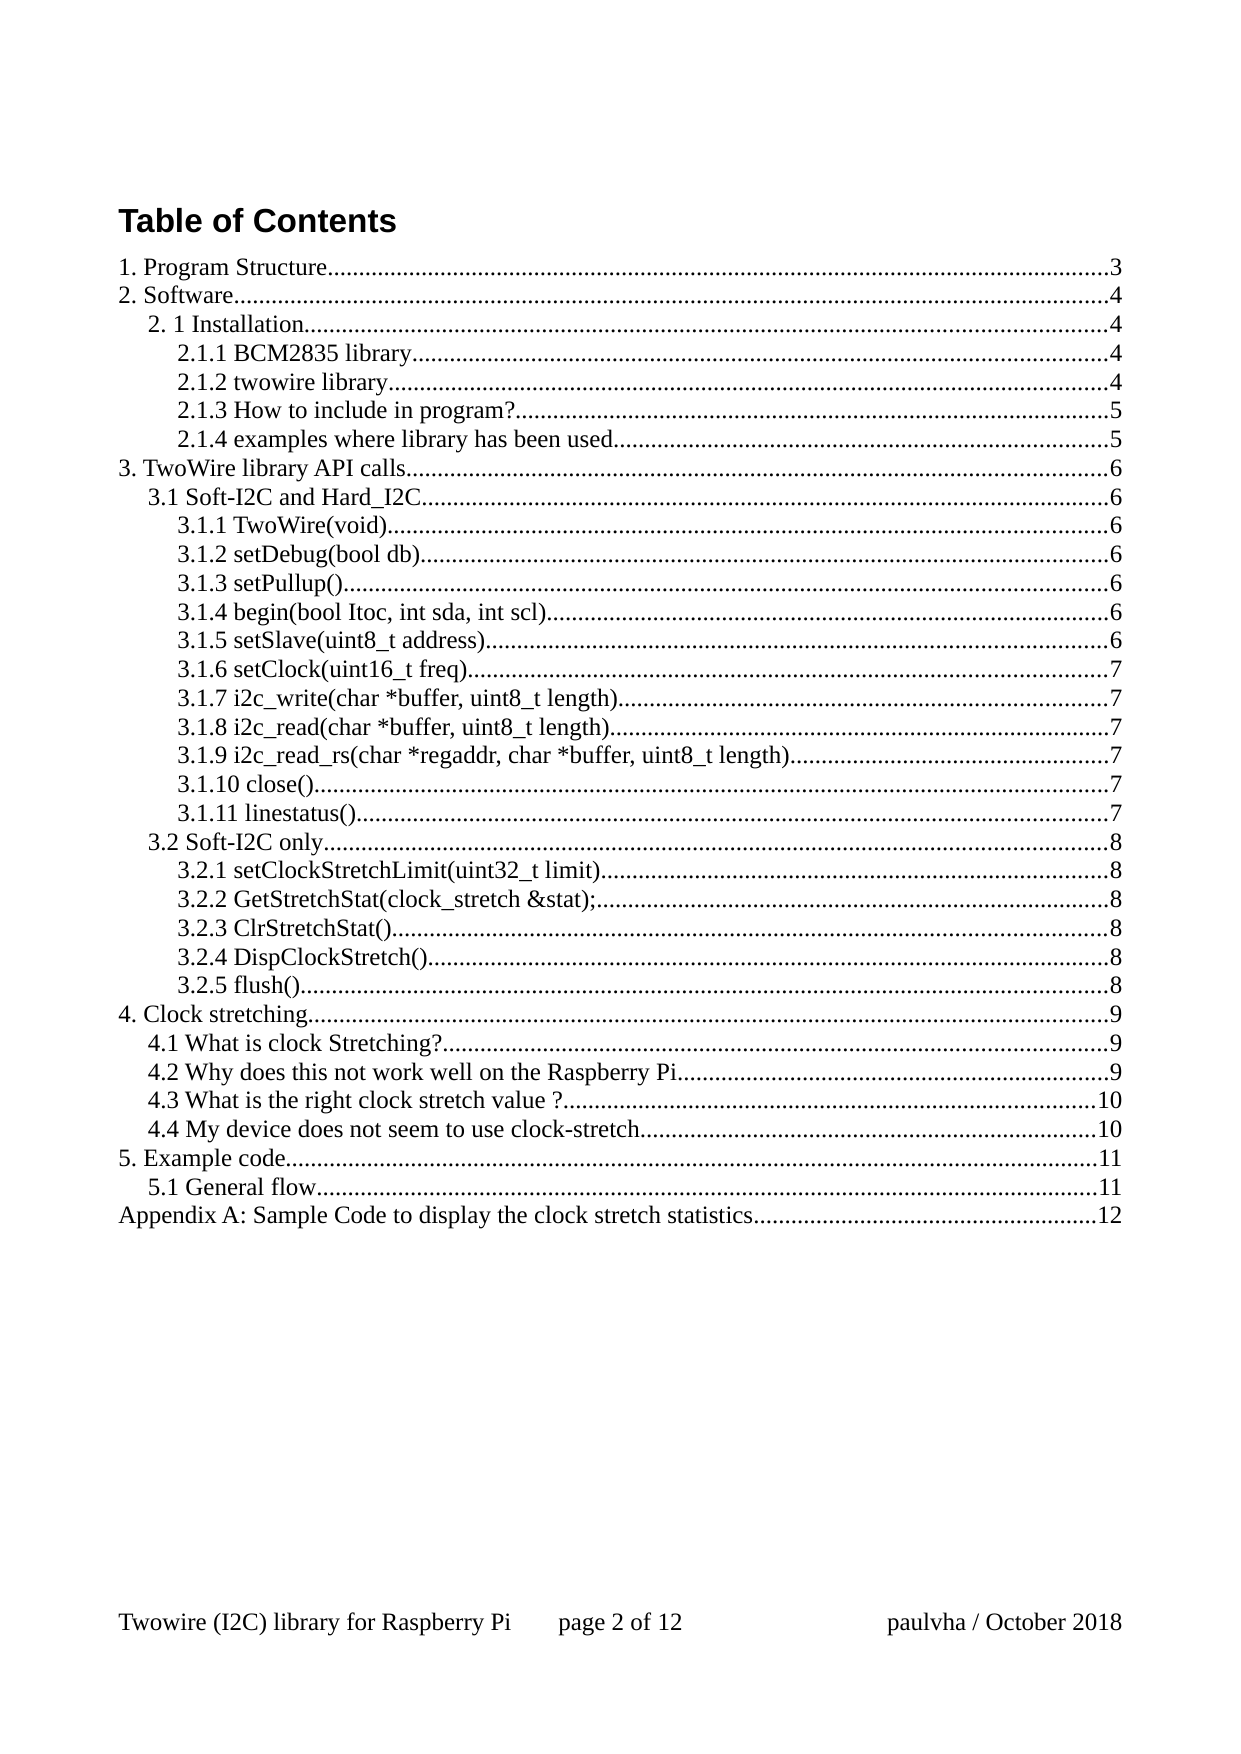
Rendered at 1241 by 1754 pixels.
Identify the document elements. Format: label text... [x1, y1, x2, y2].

text 3.2.2 GetStretchStat(clock_stretch &stat); 8 [177, 884, 1122, 913]
text 2. Software 4 [118, 280, 1122, 309]
text 3.2.1 setClockStretchLimit(uint32_t limit) 8 [177, 855, 1122, 884]
text 3.1.7 i2c_write(char *buffer, uint8_t length) 7 [177, 683, 1122, 712]
text 2.1.1 BCM2835 library 4 [177, 338, 1122, 367]
text 1. Program Structure 3 [118, 252, 1122, 280]
text 5. Example code 11 [118, 1143, 1122, 1172]
text 5.1 General flow 11 [148, 1172, 1122, 1200]
text 3.1.8 i2c_read(char *buffer, uint8_t length) 7 [177, 712, 1122, 740]
text 3.1.4 begin(bool Itoc, int sda, int scl) 6 [177, 597, 1122, 625]
text 4.2 Why does this not work well on the Raspberry Pi 9 [148, 1057, 1122, 1085]
text 3.1.2 setDebug(bool db) 6 [177, 539, 1122, 568]
text 3.1.6 setClock(uint16_t freq) 7 [177, 654, 1122, 683]
text 3.1.11 linestatus() 7 [177, 798, 1122, 827]
text 3.1.3 setPullup() 6 [177, 568, 1122, 597]
text 2.1.3 How to include in program? 5 [177, 395, 1122, 424]
text 3.1.5 setSlave(uint8_t address) 6 [177, 625, 1122, 654]
text 3.2.3 ClrStretchStat() 8 [177, 913, 1122, 942]
subtitle Table of Contents [118, 201, 1122, 239]
text 3.1.1 TwoWire(void) 6 [177, 510, 1122, 539]
text 3.1 Soft-I2C and Hard_I2C 6 [148, 482, 1122, 510]
text 3.2 Soft-I2C only 8 [148, 827, 1122, 855]
text 2. 1 Installation 4 [148, 309, 1122, 338]
text 3. TwoWire library API calls 6 [118, 453, 1122, 482]
text 3.2.4 DispClockStretch() 8 [177, 942, 1122, 970]
text 4.3 What is the right clock stretch value ? 10 [148, 1085, 1122, 1114]
text 2.1.2 twowire library 4 [177, 367, 1122, 395]
text 2.1.4 examples where library has been used 5 [177, 424, 1122, 453]
text 4.1 What is clock Stretching? 9 [148, 1028, 1122, 1057]
text 4. Clock stretching 9 [118, 999, 1122, 1028]
text 4.4 My device does not seem to use clock-stretch 10 [148, 1114, 1122, 1143]
text 3.1.10 close() 7 [177, 769, 1122, 798]
text 3.1.9 i2c_read_rs(char *regaddr, char *buffer, uint8_t length) 7 [177, 740, 1122, 769]
text 3.2.5 flush() 8 [177, 970, 1122, 999]
text Appendix A: Sample Code to display the clock stretch statistics 12 [118, 1200, 1122, 1229]
